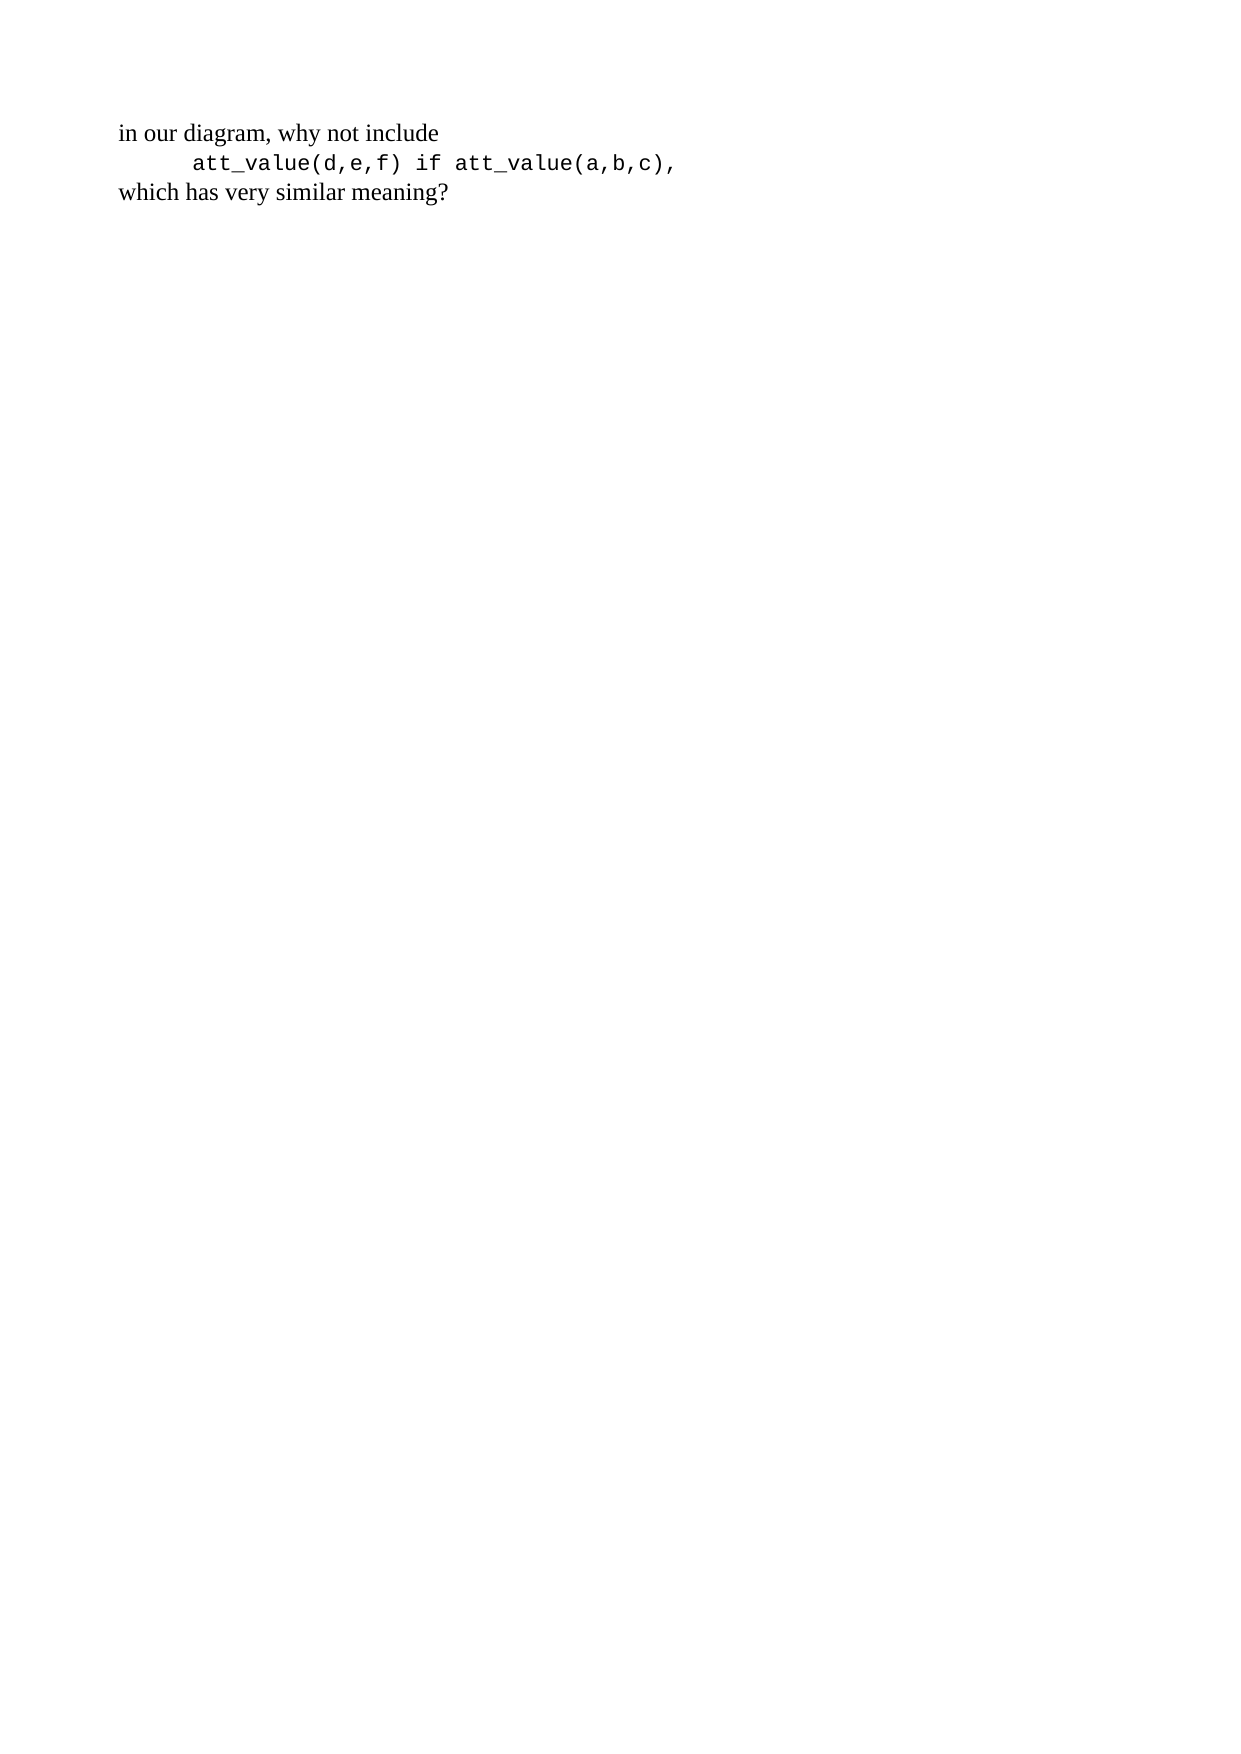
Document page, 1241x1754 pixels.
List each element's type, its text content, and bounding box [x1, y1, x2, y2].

text which has very similar meaning? [118, 177, 1122, 206]
text in our diagram, why not include [118, 118, 1122, 147]
text att_value(d,e,f) if att_value(a,b,c), [118, 147, 1122, 177]
